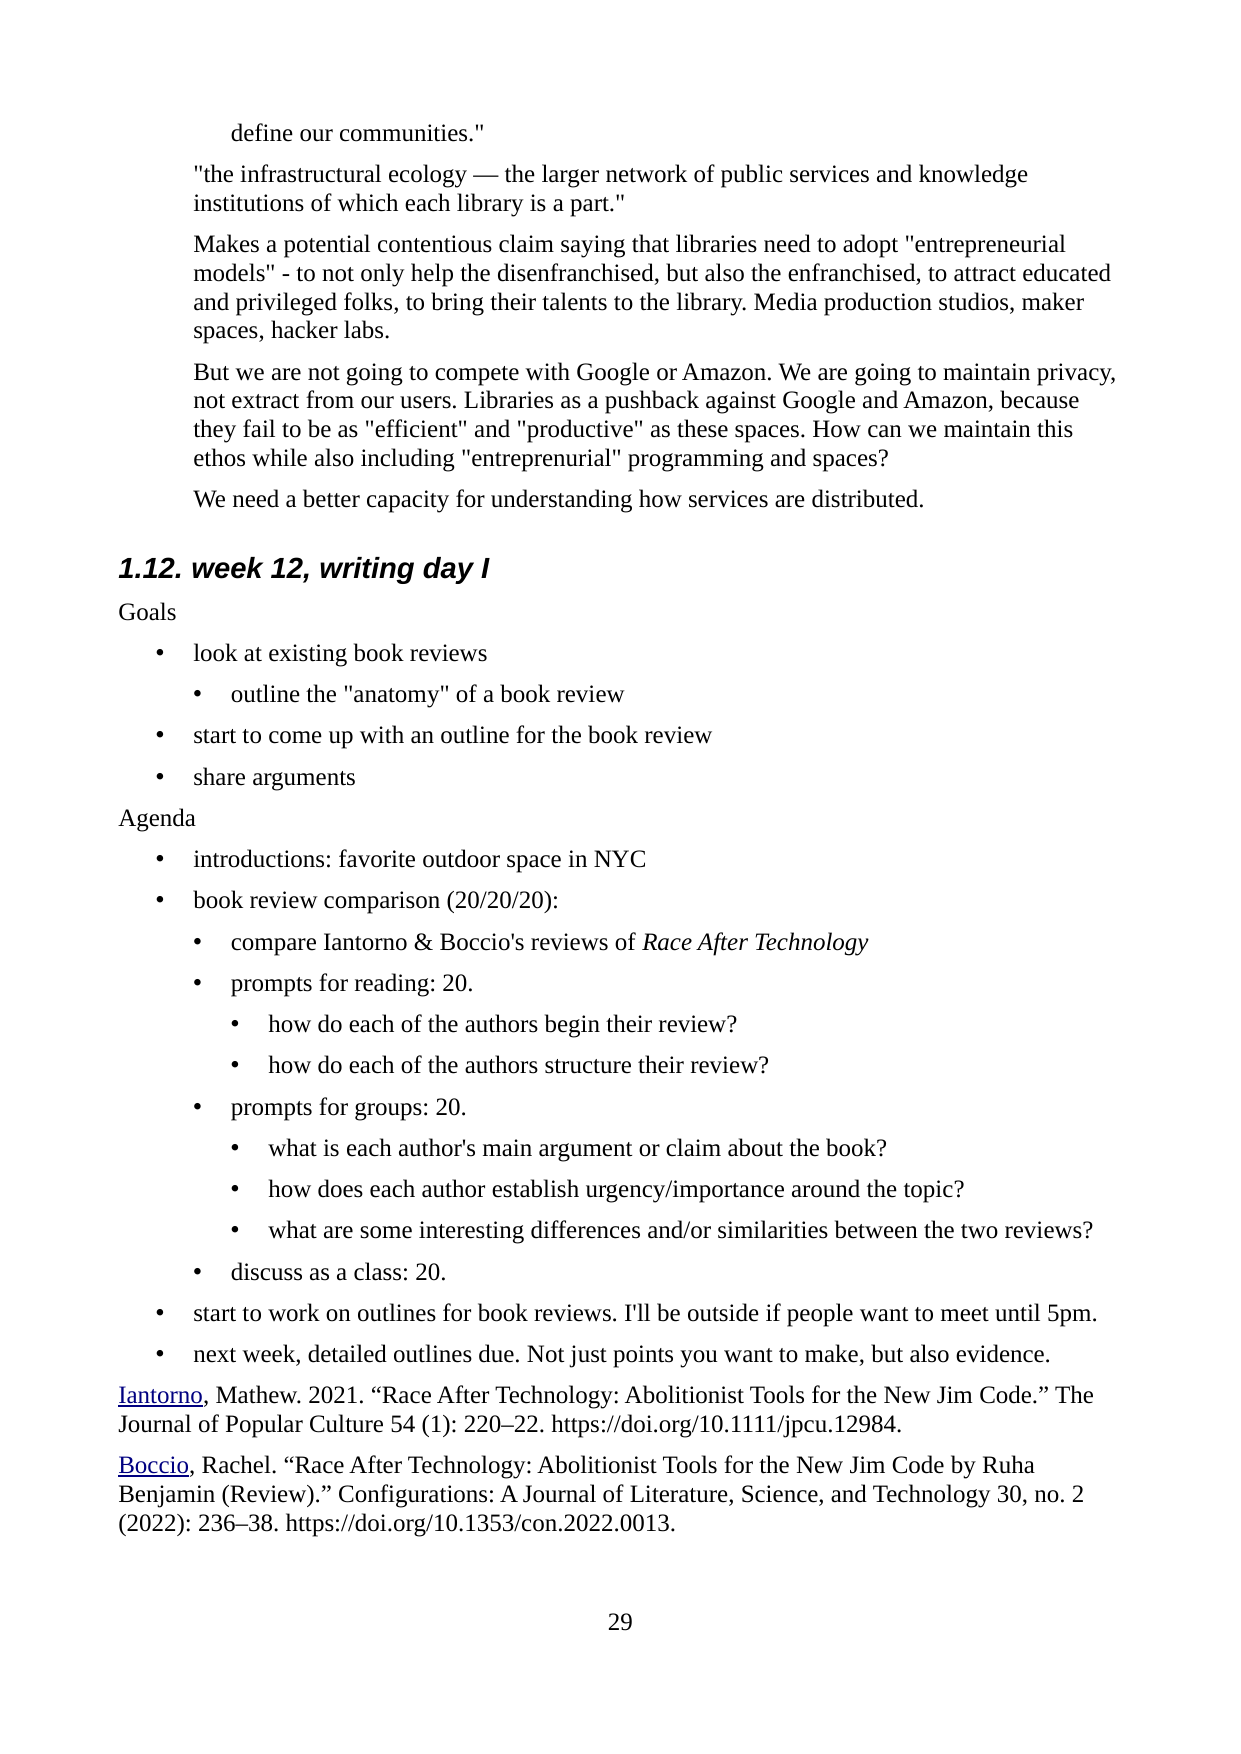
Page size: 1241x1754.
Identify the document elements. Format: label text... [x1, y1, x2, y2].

text Boccio, Rachel. “Race After Technology: Abolitionist Tools for the New Jim Code by Ruha Benjamin (Review).” Configurations: A Journal of Literature, Science, and Technology 30, no. 2 (2022): 236–38. https://doi.org/10.1353/con.2022.0013. [118, 1450, 1122, 1537]
list compare Iantorno & Boccio's reviews of Race After Technology [193, 927, 1122, 955]
list start to work on outlines for book reviews. I'll be outside if people want to meet until 5pm. [156, 1298, 1122, 1327]
list define our communities." [193, 118, 1122, 147]
list what is each author's main argument or claim about the book? [231, 1133, 1122, 1162]
list how do each of the authors begin their review? [231, 1009, 1122, 1038]
list outline the "anatomy" of a book review [193, 679, 1122, 708]
list But we are not going to compete with Google or Amazon. We are going to maintain privacy, not extract from our users. Libraries as a pushback against Google and Amazon, because they fail to be as "efficient" and "productive" as these spaces. How can we maintain this ethos while also including "entreprenurial" programming and spaces? [156, 357, 1122, 472]
text Goals [118, 597, 1122, 625]
text Iantorno, Mathew. 2021. “Race After Technology: Abolitionist Tools for the New Jim Code.” The Journal of Popular Culture 54 (1): 220–22. https://doi.org/10.1111/jpcu.12984. [118, 1380, 1122, 1438]
list introductions: favorite outdoor space in NYC [156, 844, 1122, 873]
list We need a better capacity for understanding how services are distributed. [156, 484, 1122, 513]
text Agenda [118, 803, 1122, 832]
subtitle week 12, writing day I [118, 551, 1122, 584]
list "the infrastructural ecology — the larger network of public services and knowledge institutions of which each library is a part." [156, 159, 1122, 217]
list start to come up with an outline for the book review [156, 720, 1122, 749]
list next week, detailed outlines due. Not just points you want to make, but also evidence. [156, 1339, 1122, 1368]
list discuss as a class: 20. [193, 1257, 1122, 1285]
list Makes a potential contentious claim saying that libraries need to adopt "entrepreneurial models" - to not only help the disenfranchised, but also the enfranchised, to attract educated and privileged folks, to bring their talents to the library. Media production studios, maker spaces, hacker labs. [156, 229, 1122, 344]
list prompts for groups: 20. [193, 1092, 1122, 1120]
list prompts for reading: 20. [193, 968, 1122, 997]
list book review comparison (20/20/20): [156, 885, 1122, 914]
list what are some interesting differences and/or similarities between the two reviews? [231, 1215, 1122, 1244]
list how do each of the authors structure their review? [231, 1050, 1122, 1079]
list how does each author establish urgency/importance around the topic? [231, 1174, 1122, 1203]
list share arguments [156, 762, 1122, 790]
list look at existing book reviews [156, 638, 1122, 667]
